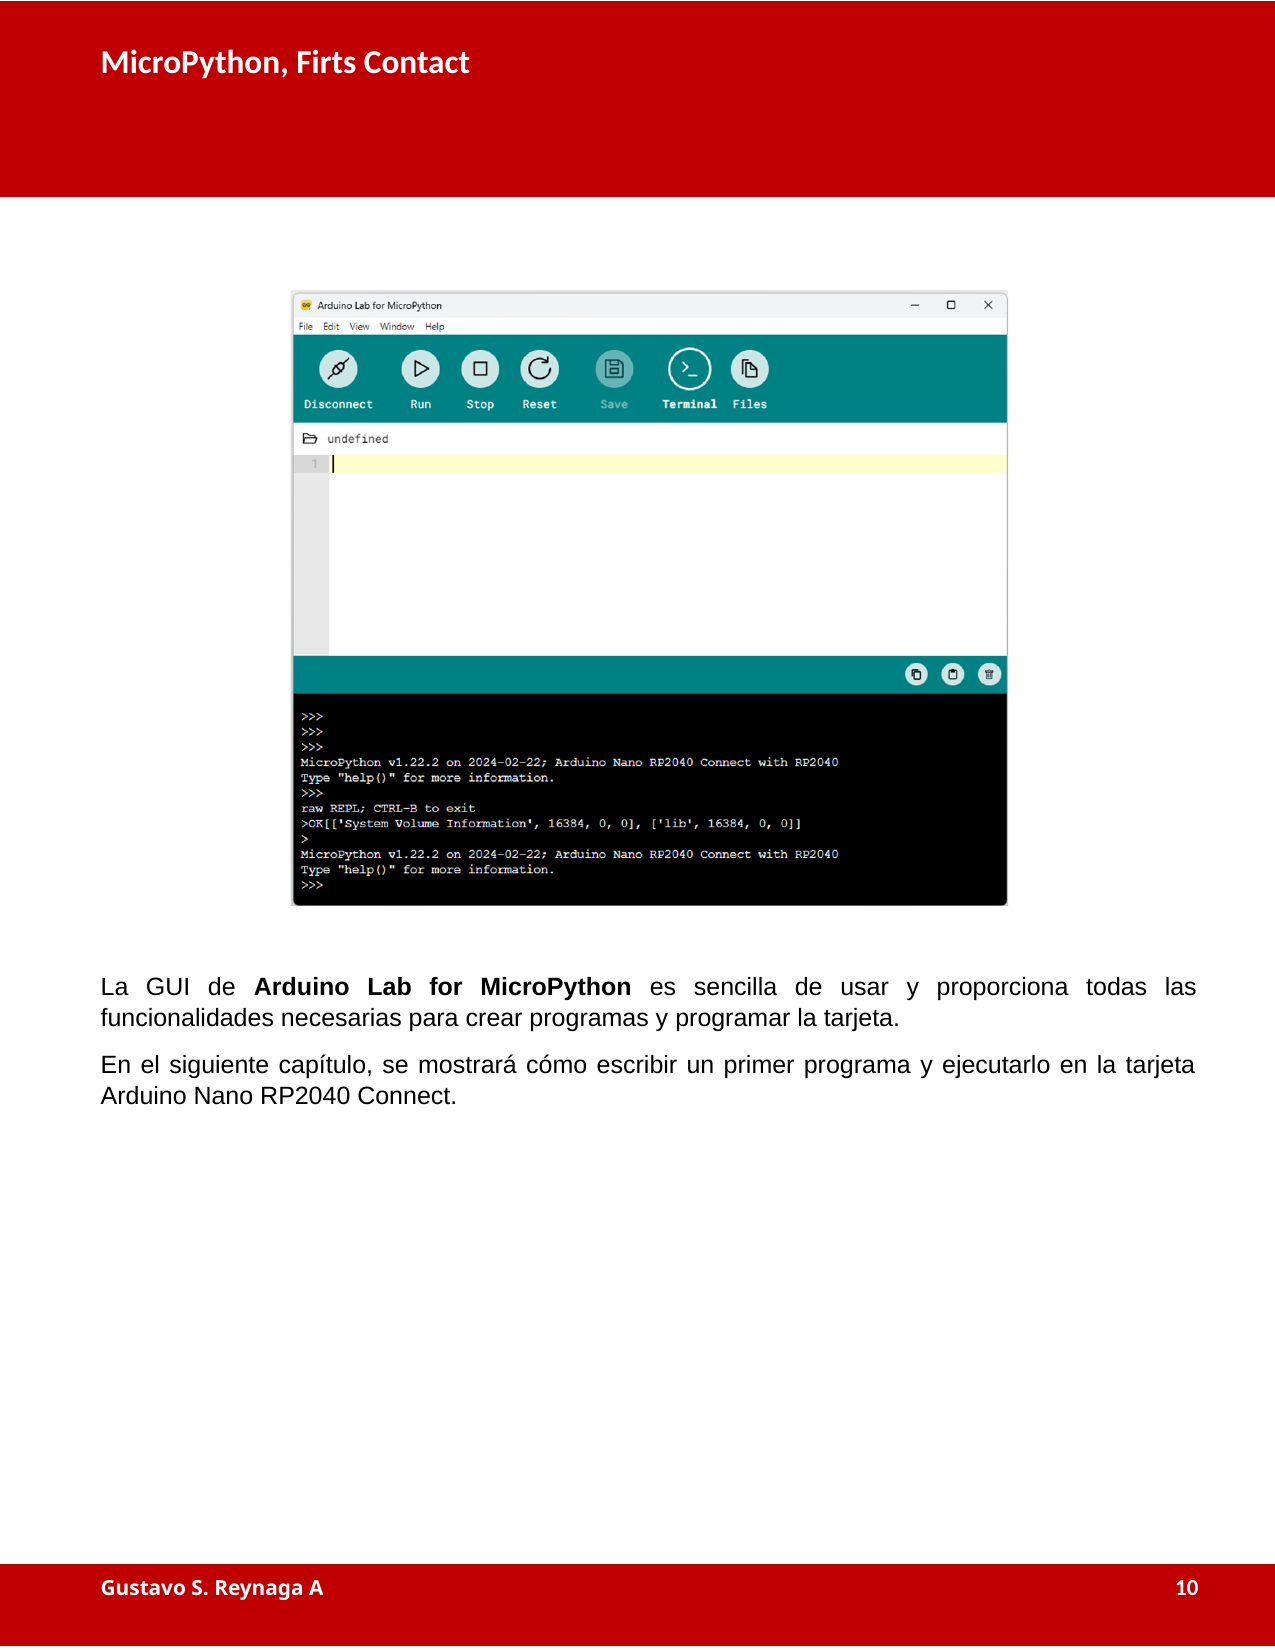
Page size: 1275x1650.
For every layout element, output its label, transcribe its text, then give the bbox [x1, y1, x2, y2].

text En el siguiente capítulo, se mostrará cómo escribir un primer programa y ejecutarlo en la tarjeta Arduino Nano RP2040 Connect. [100, 1050, 1198, 1109]
text La GUI de Arduino Lab for MicroPython es sencilla de usar y proporciona todas las funcionalidades necesarias para crear programas y programar la tarjeta. [100, 972, 1198, 1031]
